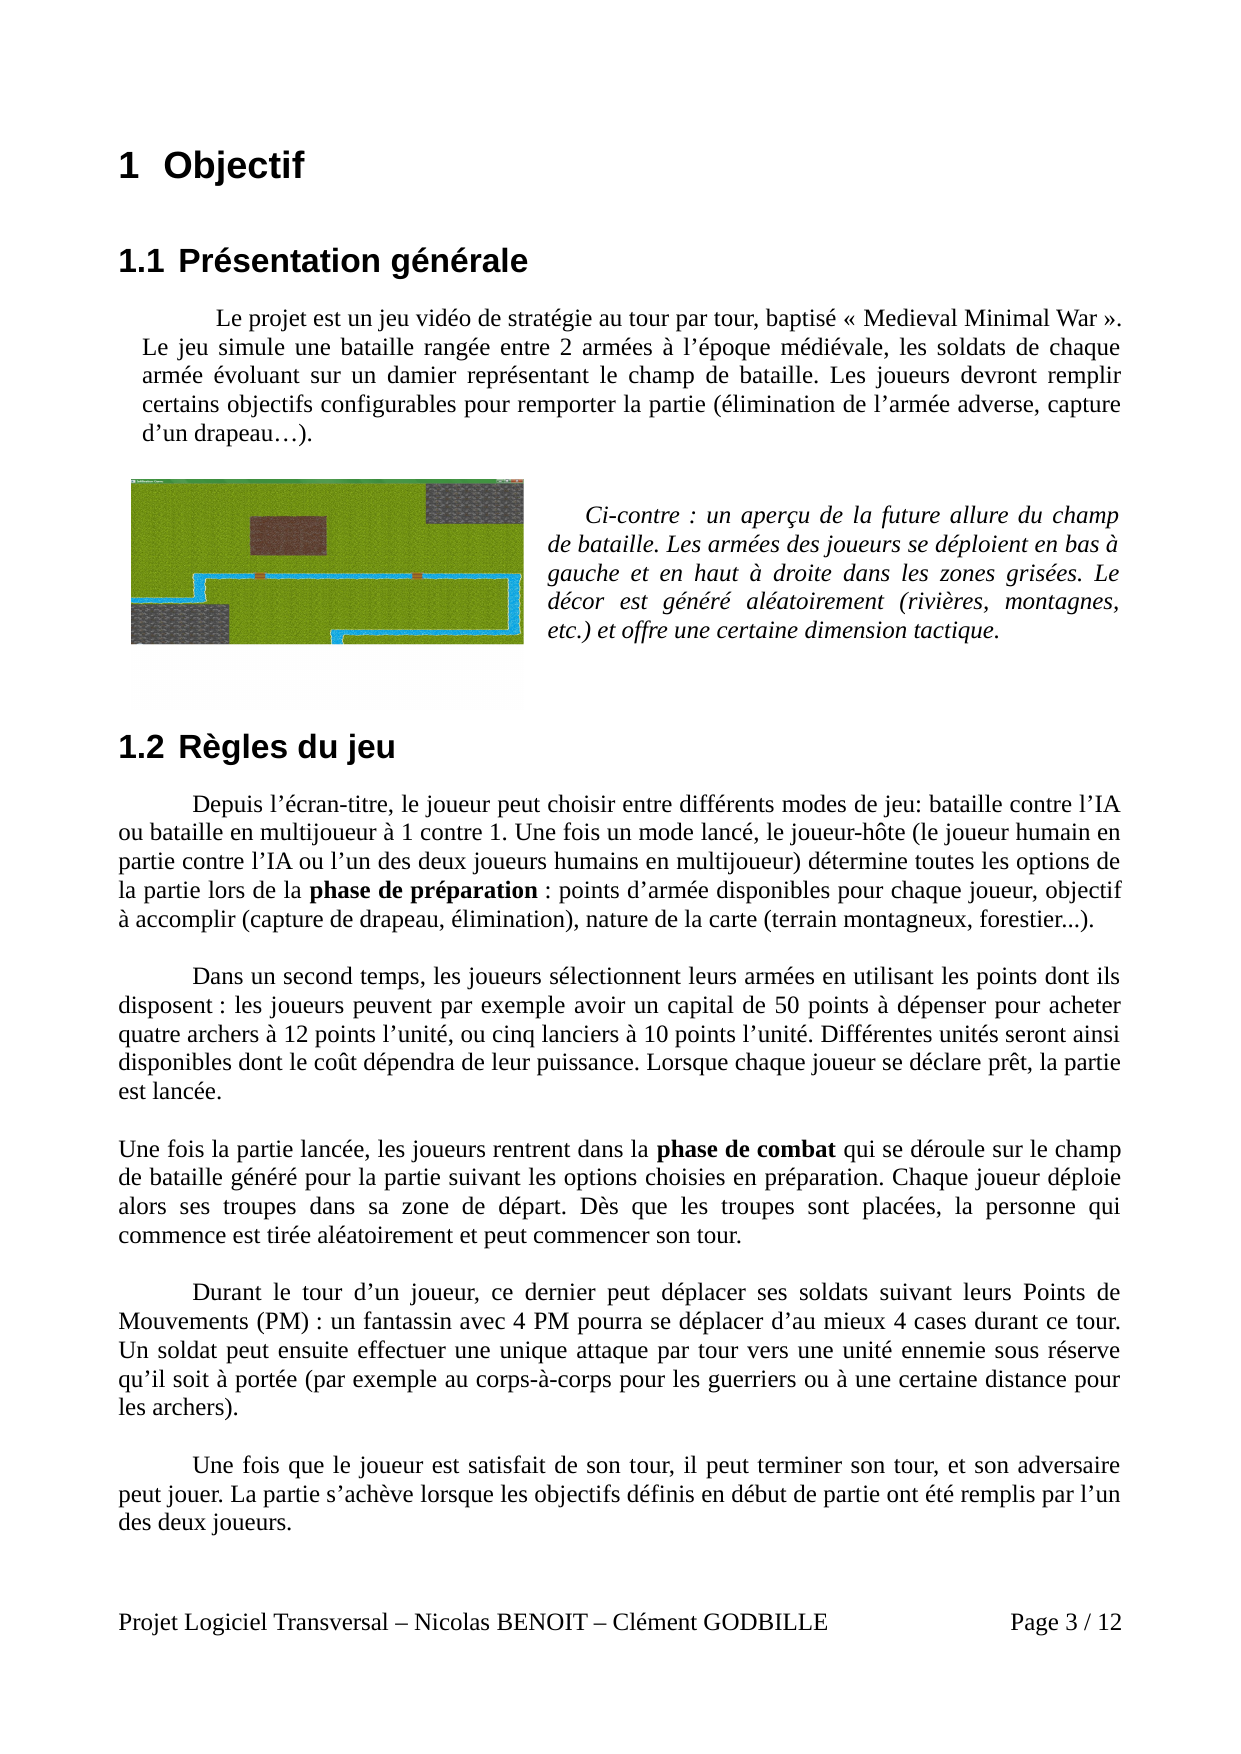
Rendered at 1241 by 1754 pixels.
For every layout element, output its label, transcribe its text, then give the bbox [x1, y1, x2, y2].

text Une fois que le joueur est satisfait de son tour, il peut terminer son tour, et son adversaire peut jouer. La partie s’achève lorsque les objectifs définis en début de partie ont été remplis par l’un des deux joueurs. [118, 1450, 1122, 1536]
text Durant le tour d’un joueur, ce dernier peut déplacer ses soldats suivant leurs Points de Mouvements (PM) : un fantassin avec 4 PM pourra se déplacer d’au mieux 4 cases durant ce tour. Un soldat peut ensuite effectuer une unique attaque par tour vers une unité ennemie sous réserve qu’il soit à portée (par exemple au corps-à-corps pour les guerriers ou à une certaine distance pour les archers). [118, 1277, 1122, 1421]
text Une fois la partie lancée, les joueurs rentrent dans la phase de combat qui se déroule sur le champ de bataille généré pour la partie suivant les options choisies en préparation. Chaque joueur déploie alors ses troupes dans sa zone de départ. Dès que les troupes sont placées, la personne qui commence est tirée aléatoirement et peut commencer son tour. [118, 1134, 1122, 1249]
subtitle Objectif [118, 143, 1122, 187]
text Depuis l’écran-titre, le joueur peut choisir entre différents modes de jeu: bataille contre l’IA ou bataille en multijoueur à 1 contre 1. Une fois un mode lancé, le joueur-hôte (le joueur humain en partie contre l’IA ou l’un des deux joueurs humains en multijoueur) détermine toutes les options de la partie lors de la phase de préparation : points d’armée disponibles pour chaque joueur, objectif à accomplir (capture de drapeau, élimination), nature de la carte (terrain montagneux, forestier...). [118, 789, 1122, 932]
text Le projet est un jeu vidéo de stratégie au tour par tour, baptisé « Medieval Minimal War ». Le jeu simule une bataille rangée entre 2 armées à l’époque médiévale, les soldats de chaque armée évoluant sur un damier représentant le champ de bataille. Les joueurs devront remplir certains objectifs configurables pour remporter la partie (élimination de l’armée adverse, capture d’un drapeau…). [142, 303, 1122, 447]
subtitle Règles du jeu [118, 726, 1122, 765]
subtitle Présentation générale [118, 241, 1122, 279]
picture [131, 479, 524, 710]
text Ci-contre : un aperçu de la future allure du champ de bataille. Les armées des joueurs se déploient en bas à gauche et en haut à droite dans les zones grisées. Le décor est généré aléatoirement (rivières, montagnes, etc.) et offre une certaine dimension tactique. [524, 500, 1122, 644]
text Dans un second temps, les joueurs sélectionnent leurs armées en utilisant les points dont ils disposent : les joueurs peuvent par exemple avoir un capital de 50 points à dépenser pour acheter quatre archers à 12 points l’unité, ou cinq lanciers à 10 points l’unité. Différentes unités seront ainsi disponibles dont le coût dépendra de leur puissance. Lorsque chaque joueur se déclare prêt, la partie est lancée. [118, 961, 1122, 1105]
